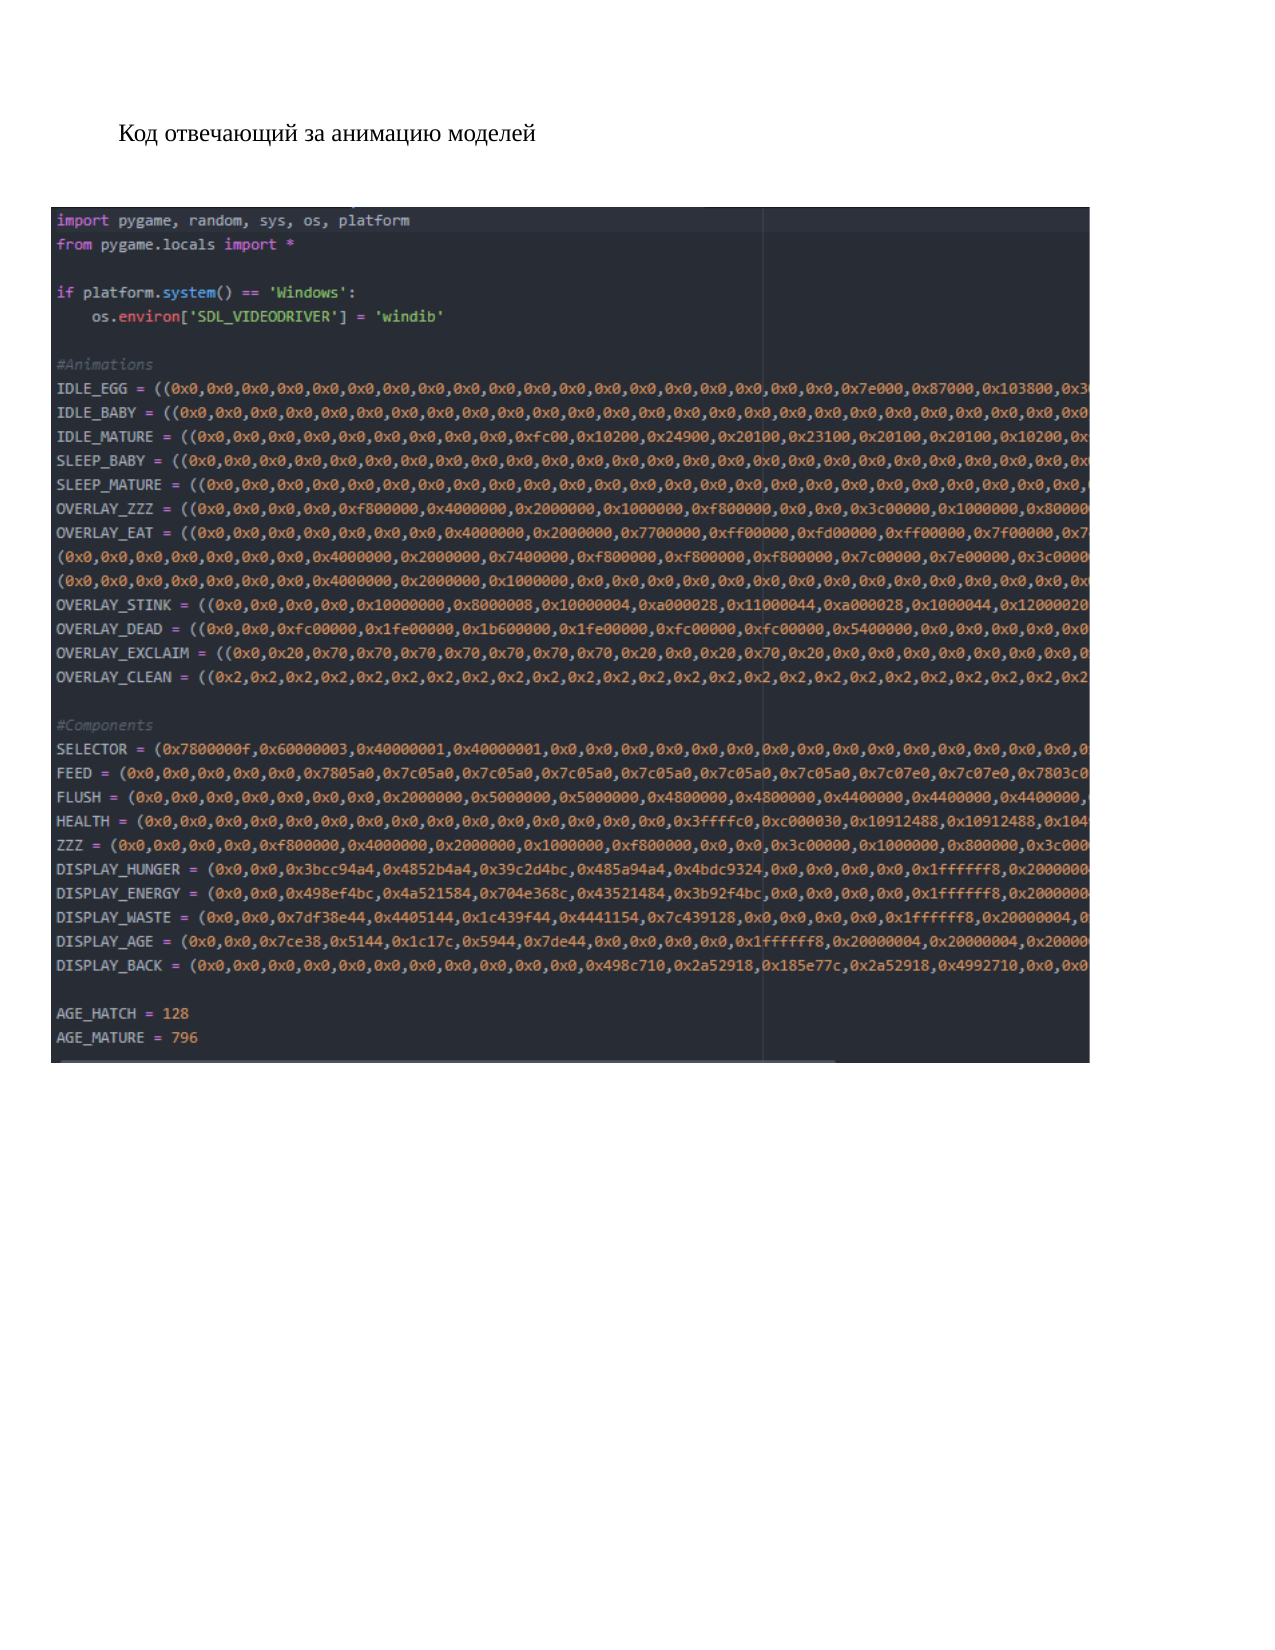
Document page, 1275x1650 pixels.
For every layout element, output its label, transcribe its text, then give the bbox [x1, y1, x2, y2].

text Код отвечающий за анимацию моделей [118, 118, 1157, 147]
picture [51, 207, 1090, 1063]
